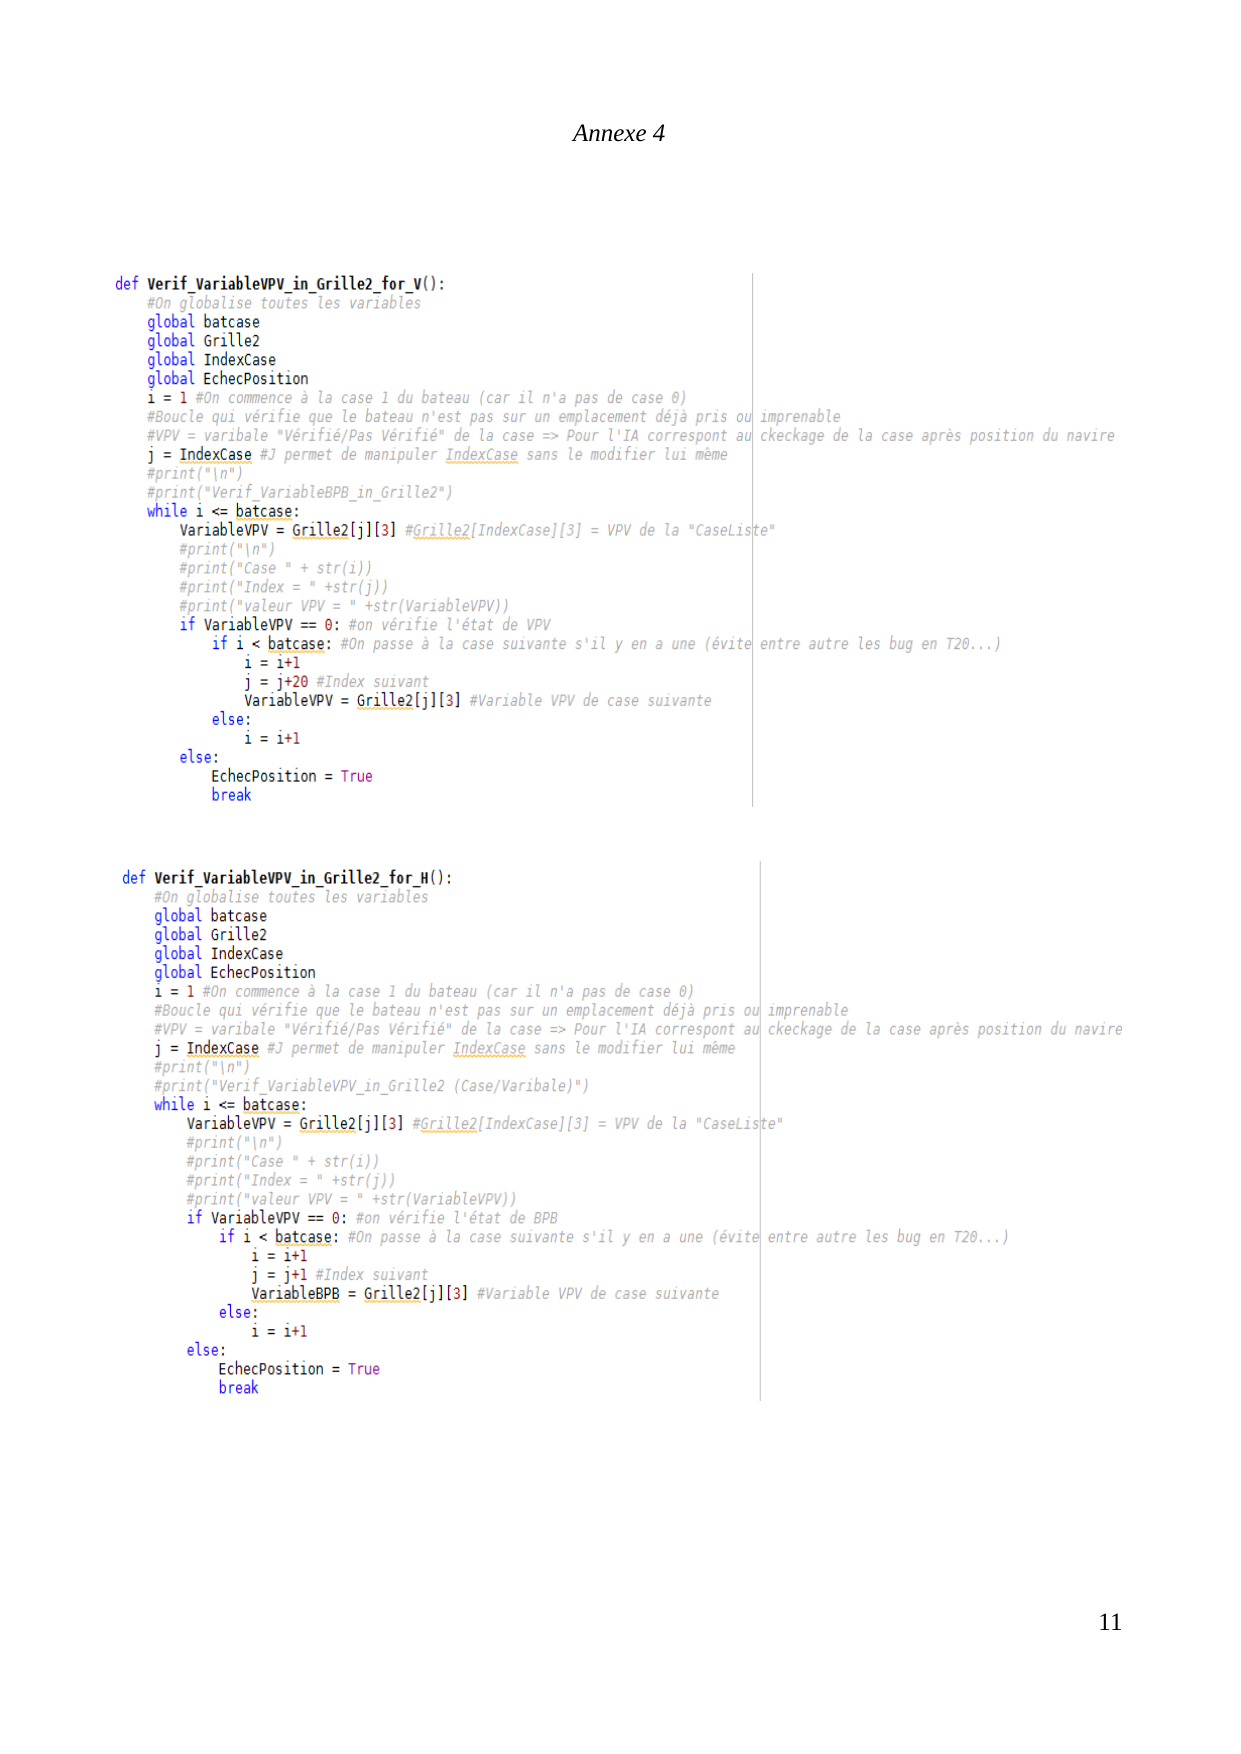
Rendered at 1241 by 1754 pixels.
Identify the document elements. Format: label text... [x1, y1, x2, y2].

picture [112, 273, 1117, 807]
text Annexe 4 [118, 118, 1122, 147]
picture [118, 861, 1123, 1401]
